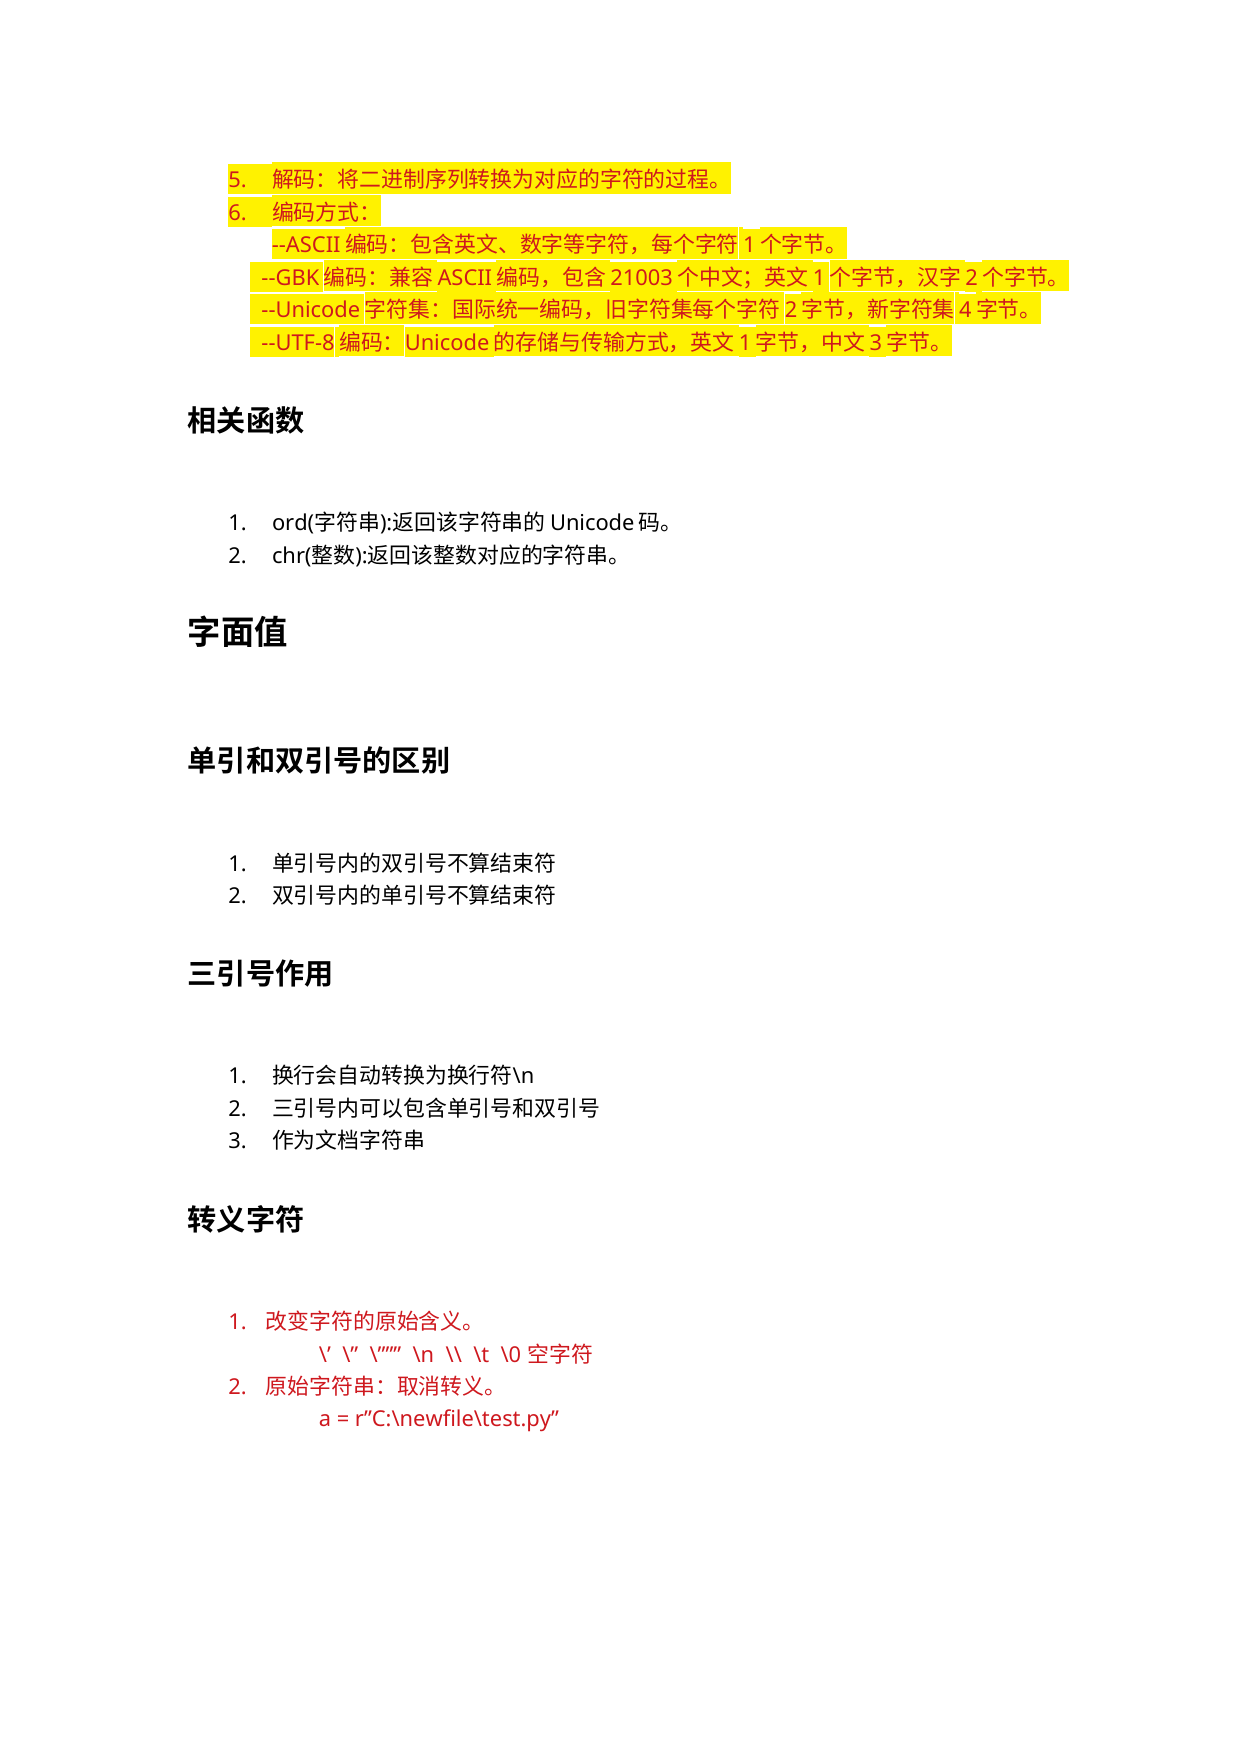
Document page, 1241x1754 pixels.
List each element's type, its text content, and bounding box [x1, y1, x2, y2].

text a = r”C:\newfile\test.py” [187, 1401, 1053, 1434]
subtitle 单引和双引号的区别 [187, 726, 1053, 791]
list 换行会自动转换为换行符\n [228, 1058, 1053, 1091]
subtitle 转义字符 [187, 1185, 1053, 1250]
list 改变字符的原始含义。 [228, 1304, 1053, 1336]
subtitle 相关函数 [187, 386, 1053, 451]
list 三引号内可以包含单引号和双引号 [228, 1091, 1053, 1123]
text --Unicode字符集：国际统一编码，旧字符集每个字符2字节，新字符集4字节。 [209, 292, 1053, 324]
list 解码：将二进制序列转换为对应的字符的过程。 [228, 162, 1053, 194]
list 作为文档字符串 [228, 1123, 1053, 1156]
list 双引号内的单引号不算结束符 [228, 878, 1053, 910]
list 单引号内的双引号不算结束符 [228, 845, 1053, 878]
subtitle 三引号作用 [187, 939, 1053, 1004]
text --GBK编码：兼容ASCII编码，包含21003个中文；英文1个字节，汉字2个字节。 [209, 259, 1053, 292]
list 原始字符串：取消转义。 [228, 1369, 1053, 1401]
text \’ \” \””” \n \\ \t \0 空字符 [275, 1336, 1053, 1369]
list chr(整数):返回该整数对应的字符串。 [228, 537, 1053, 570]
list 编码方式： [228, 194, 1053, 227]
subtitle 字面值 [187, 597, 1053, 662]
list ord(字符串):返回该字符串的Unicode码。 [228, 505, 1053, 537]
text --UTF-8编码：Unicode的存储与传输方式，英文1字节，中文3字节。 [209, 324, 1053, 357]
text --ASCII编码：包含英文、数字等字符，每个字符1个字节。 [272, 227, 1053, 259]
